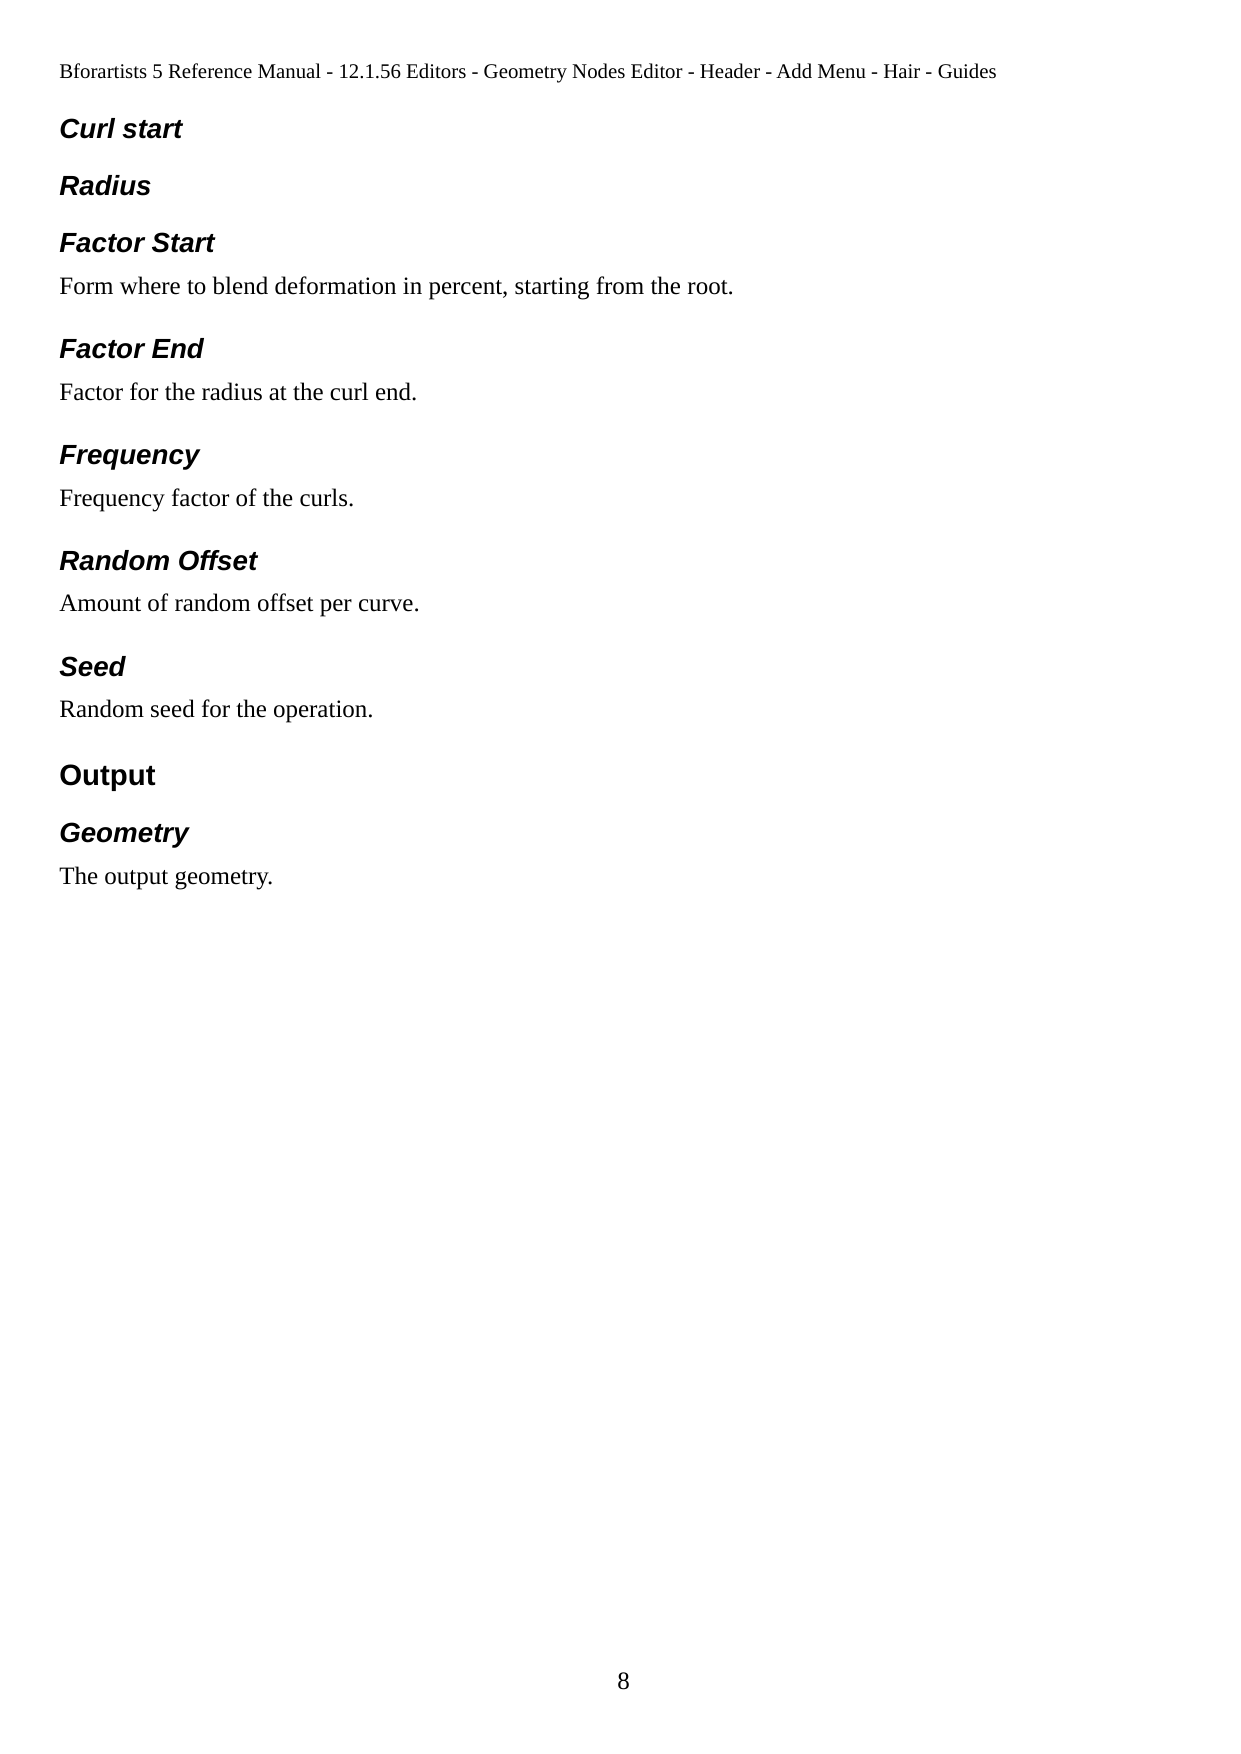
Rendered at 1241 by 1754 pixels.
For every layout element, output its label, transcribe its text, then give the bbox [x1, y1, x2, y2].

subtitle Frequency [59, 438, 1181, 470]
subtitle Output [59, 758, 1181, 792]
subtitle Factor Start [59, 226, 1181, 258]
subtitle Curl start [59, 113, 1181, 144]
text Frequency factor of the curls. [59, 483, 1181, 511]
text Random seed for the operation. [59, 694, 1181, 723]
text The output geometry. [59, 861, 1181, 890]
subtitle Seed [59, 650, 1181, 682]
subtitle Radius [59, 169, 1181, 201]
subtitle Geometry [59, 817, 1181, 849]
subtitle Factor End [59, 332, 1181, 364]
text Factor for the radius at the curl end. [59, 377, 1181, 405]
subtitle Random Offset [59, 544, 1181, 576]
text Amount of random offset per curve. [59, 588, 1181, 617]
text Form where to blend deformation in percent, starting from the root. [59, 271, 1181, 299]
